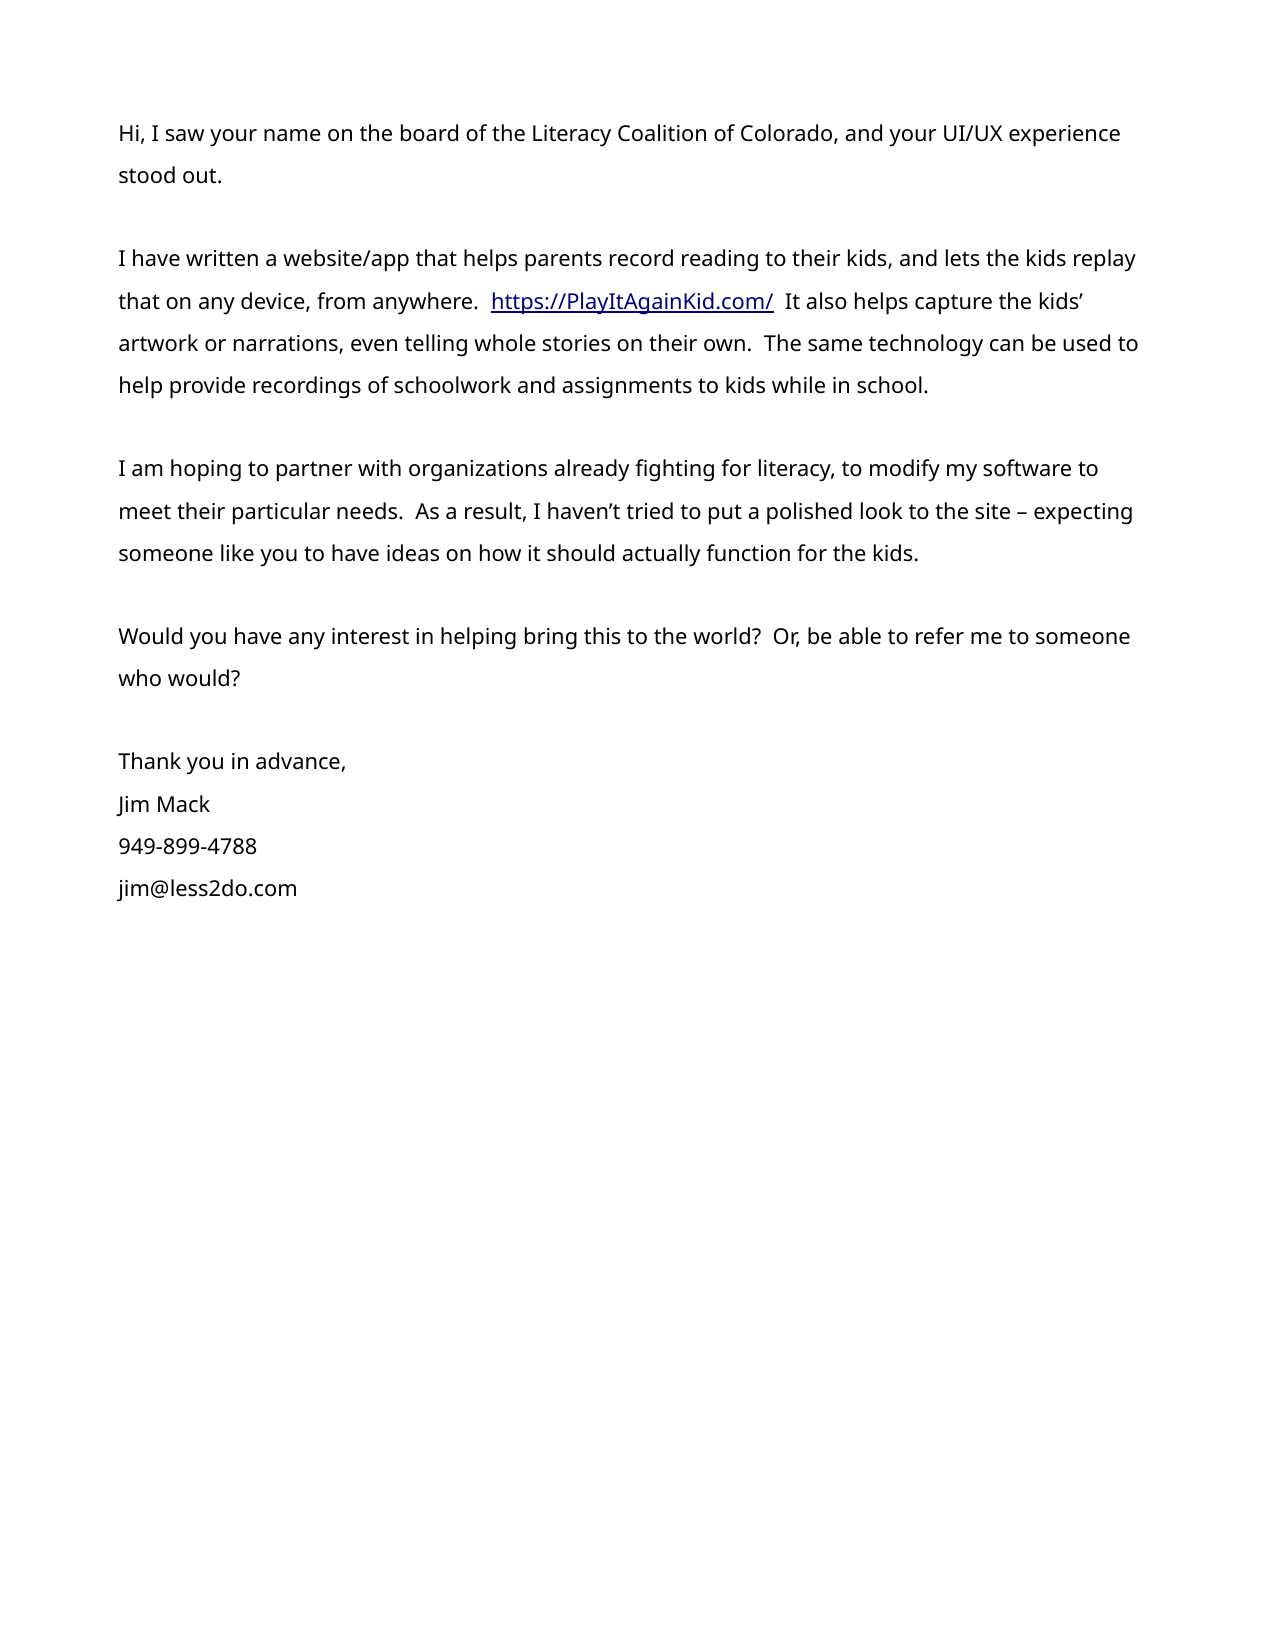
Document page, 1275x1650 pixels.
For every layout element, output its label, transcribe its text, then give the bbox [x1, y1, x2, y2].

text Jim Mack [118, 788, 1157, 818]
text I have written a website/app that helps parents record reading to their kids, and lets the kids replay that on any device, from anywhere. https://PlayItAgainKid.com/ It also helps capture the kids’ artwork or narrations, even telling whole stories on their own. The same technology can be used to help provide recordings of schoolwork and assignments to kids while in school. [118, 243, 1157, 400]
text I am hoping to partner with organizations already fighting for literacy, to modify my software to meet their particular needs. As a result, I haven’t tried to put a polished look to the site – expecting someone like you to have ideas on how it should actually function for the kids. [118, 453, 1157, 568]
text Thank you in advance, [118, 746, 1157, 776]
text 949-899-4788 [118, 831, 1157, 861]
text Hi, I saw your name on the board of the Literacy Coalition of Colorado, and your UI/UX experience stood out. [118, 118, 1157, 190]
text Would you have any interest in helping bring this to the world? Or, be able to refer me to someone who would? [118, 621, 1157, 693]
text jim@less2do.com [118, 873, 1157, 903]
